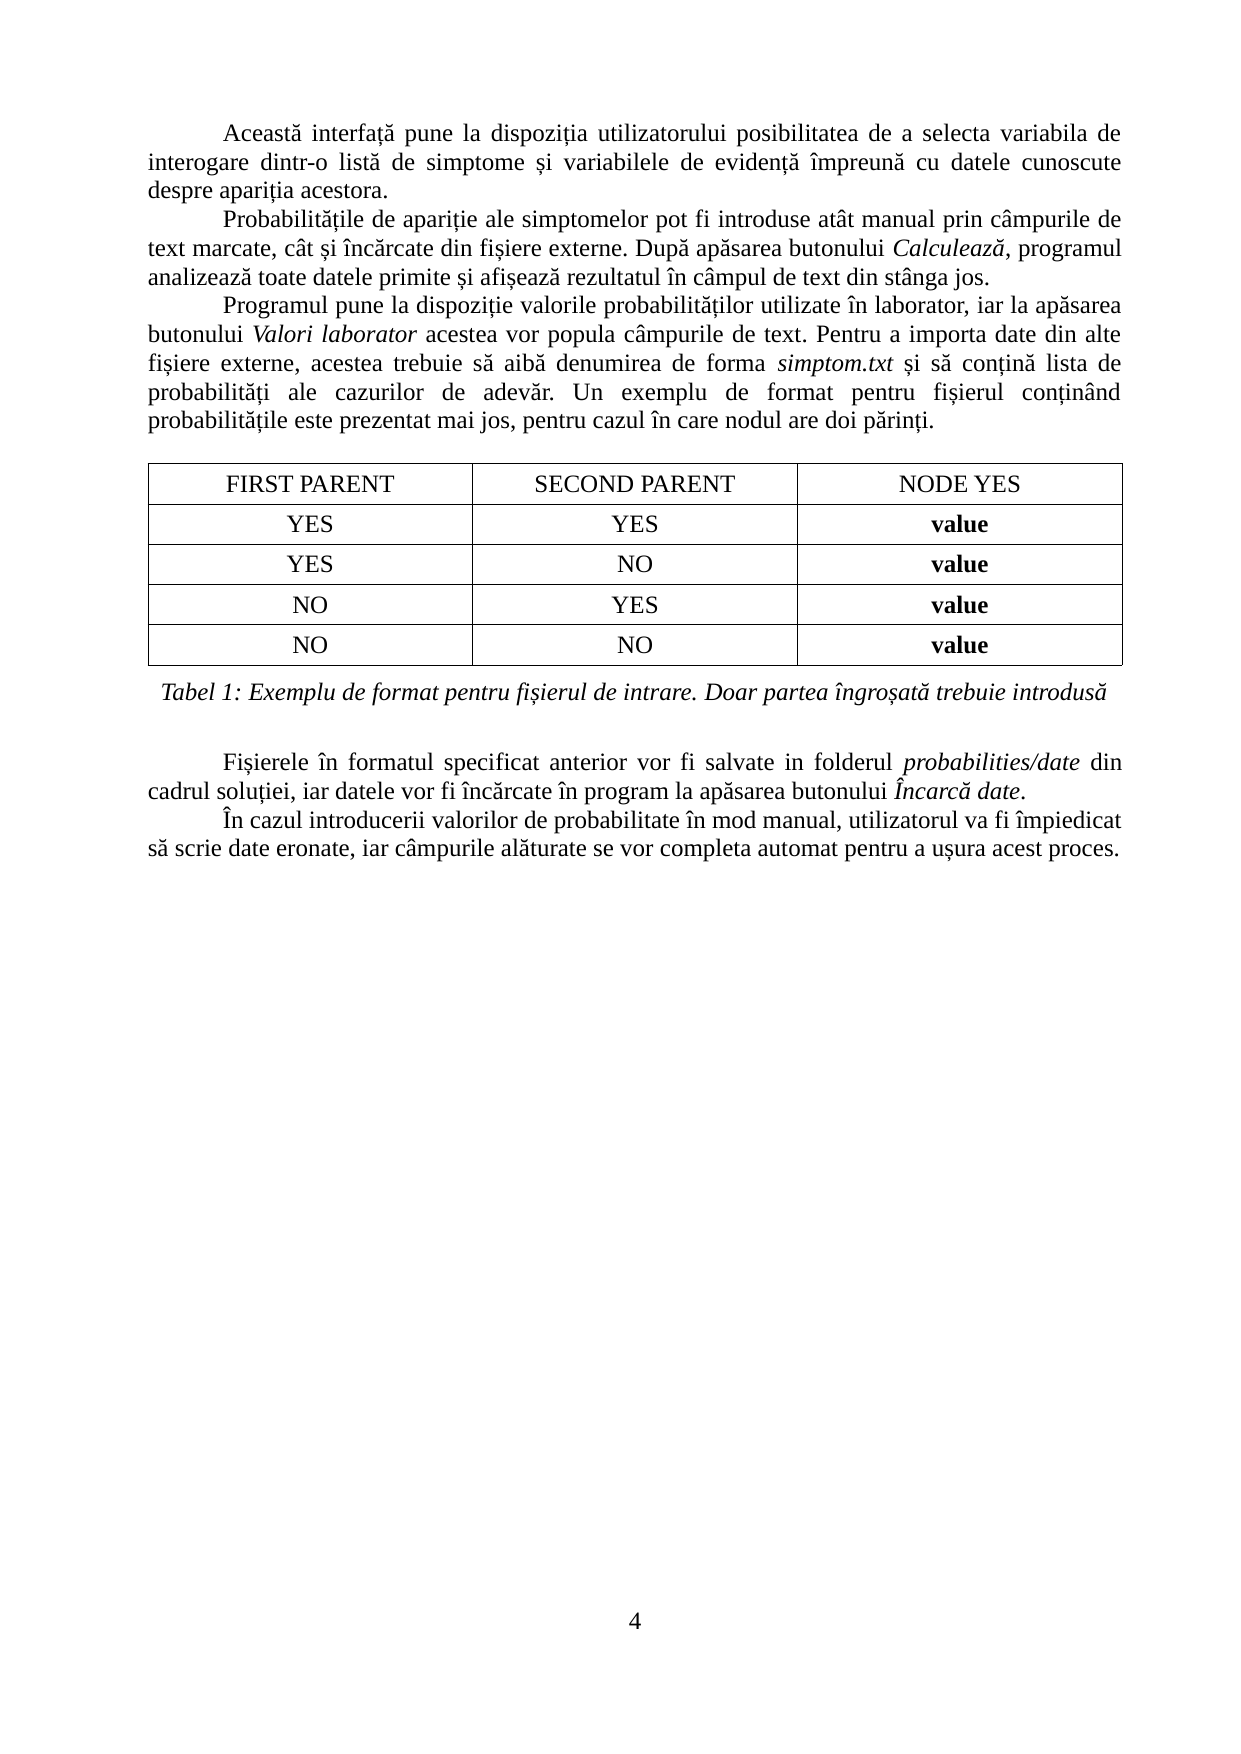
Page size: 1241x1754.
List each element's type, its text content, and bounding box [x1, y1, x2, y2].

table_cell YES [473, 505, 797, 544]
table_cell NO [473, 545, 797, 584]
table_cell NO [473, 625, 797, 665]
table_cell value [798, 585, 1122, 624]
table_cell YES [149, 545, 472, 584]
text Fișierele în formatul specificat anterior vor fi salvate in folderul probabilities/date din cadrul soluției, iar datele vor fi încărcate în program la apăsarea butonului Încarcă date. [148, 747, 1122, 805]
text Această interfață pune la dispoziția utilizatorului posibilitatea de a selecta variabila de interogare dintr-o listă de simptome și variabilele de evidență împreună cu datele cunoscute despre apariția acestora. [148, 118, 1122, 204]
table_cell NO [149, 625, 472, 665]
table_header SECOND PARENT [473, 464, 797, 503]
text În cazul introducerii valorilor de probabilitate în mod manual, utilizatorul va fi împiedicat să scrie date eronate, iar câmpurile alăturate se vor completa automat pentru a ușura acest proces. [148, 805, 1122, 862]
text Probabilitățile de apariție ale simptomelor pot fi introduse atât manual prin câmpurile de text marcate, cât și încărcate din fișiere externe. După apăsarea butonului Calculează, programul analizează toate datele primite și afișează rezultatul în câmpul de text din stânga jos. [148, 204, 1122, 291]
table_cell YES [473, 585, 797, 624]
table_cell NO [149, 585, 472, 624]
table_header NODE YES [798, 464, 1122, 503]
text Tabel 1: Exemplu de format pentru fișierul de intrare. Doar partea îngroșată trebuie introdusă [148, 677, 1122, 706]
table_cell value [798, 505, 1122, 544]
text Programul pune la dispoziție valorile probabilităților utilizate în laborator, iar la apăsarea butonului Valori laborator acestea vor popula câmpurile de text. Pentru a importa date din alte fișiere externe, acestea trebuie să aibă denumirea de forma simptom.txt și să conțină lista de probabilități ale cazurilor de adevăr. Un exemplu de format pentru fișierul conținând probabilitățile este prezentat mai jos, pentru cazul în care nodul are doi părinți. [148, 291, 1122, 434]
table_cell value [798, 545, 1122, 584]
table_header FIRST PARENT [149, 464, 472, 503]
table_cell value [798, 625, 1122, 665]
table_cell YES [149, 505, 472, 544]
